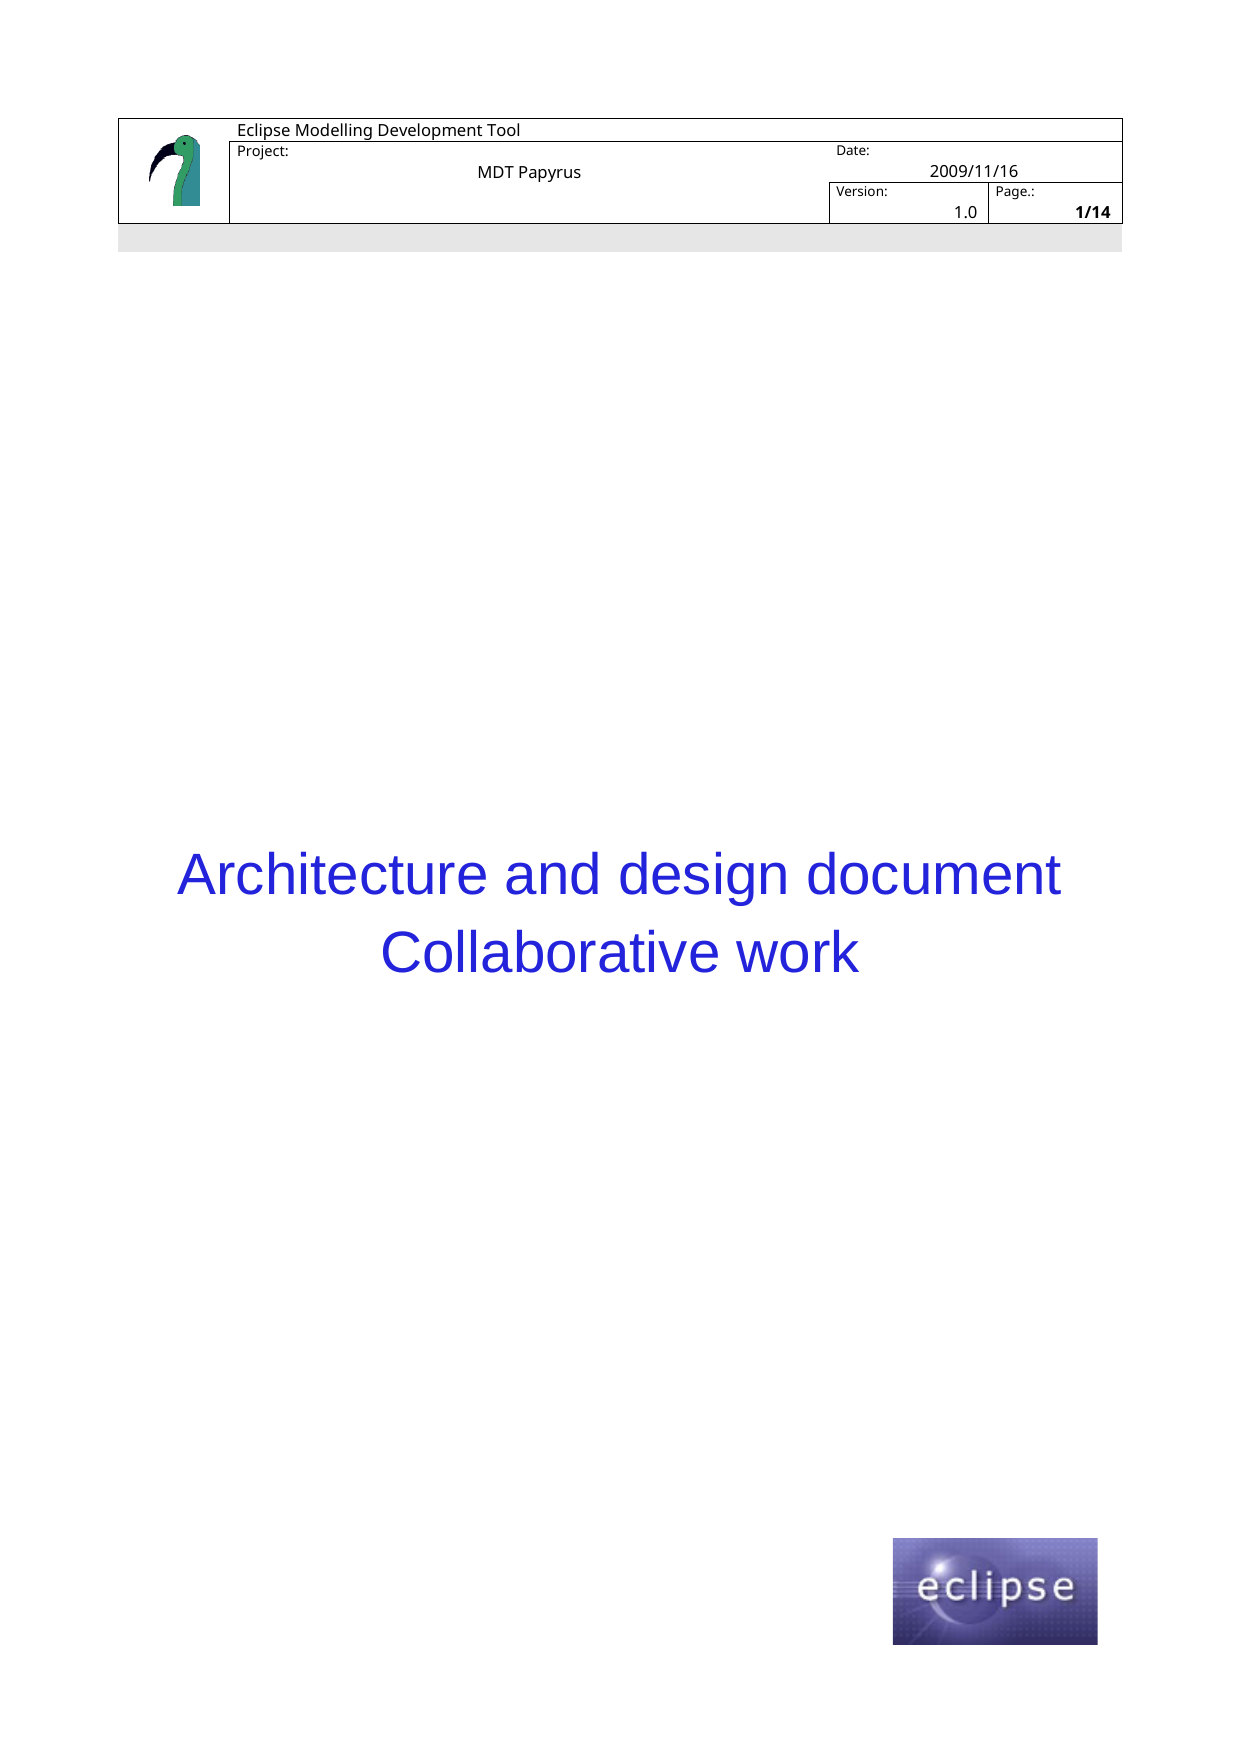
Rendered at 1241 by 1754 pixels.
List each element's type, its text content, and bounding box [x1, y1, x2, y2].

picture [147, 133, 201, 209]
picture [892, 1538, 1098, 1645]
text Architecture and design document [118, 842, 1122, 907]
text Collaborative work [118, 919, 1122, 985]
